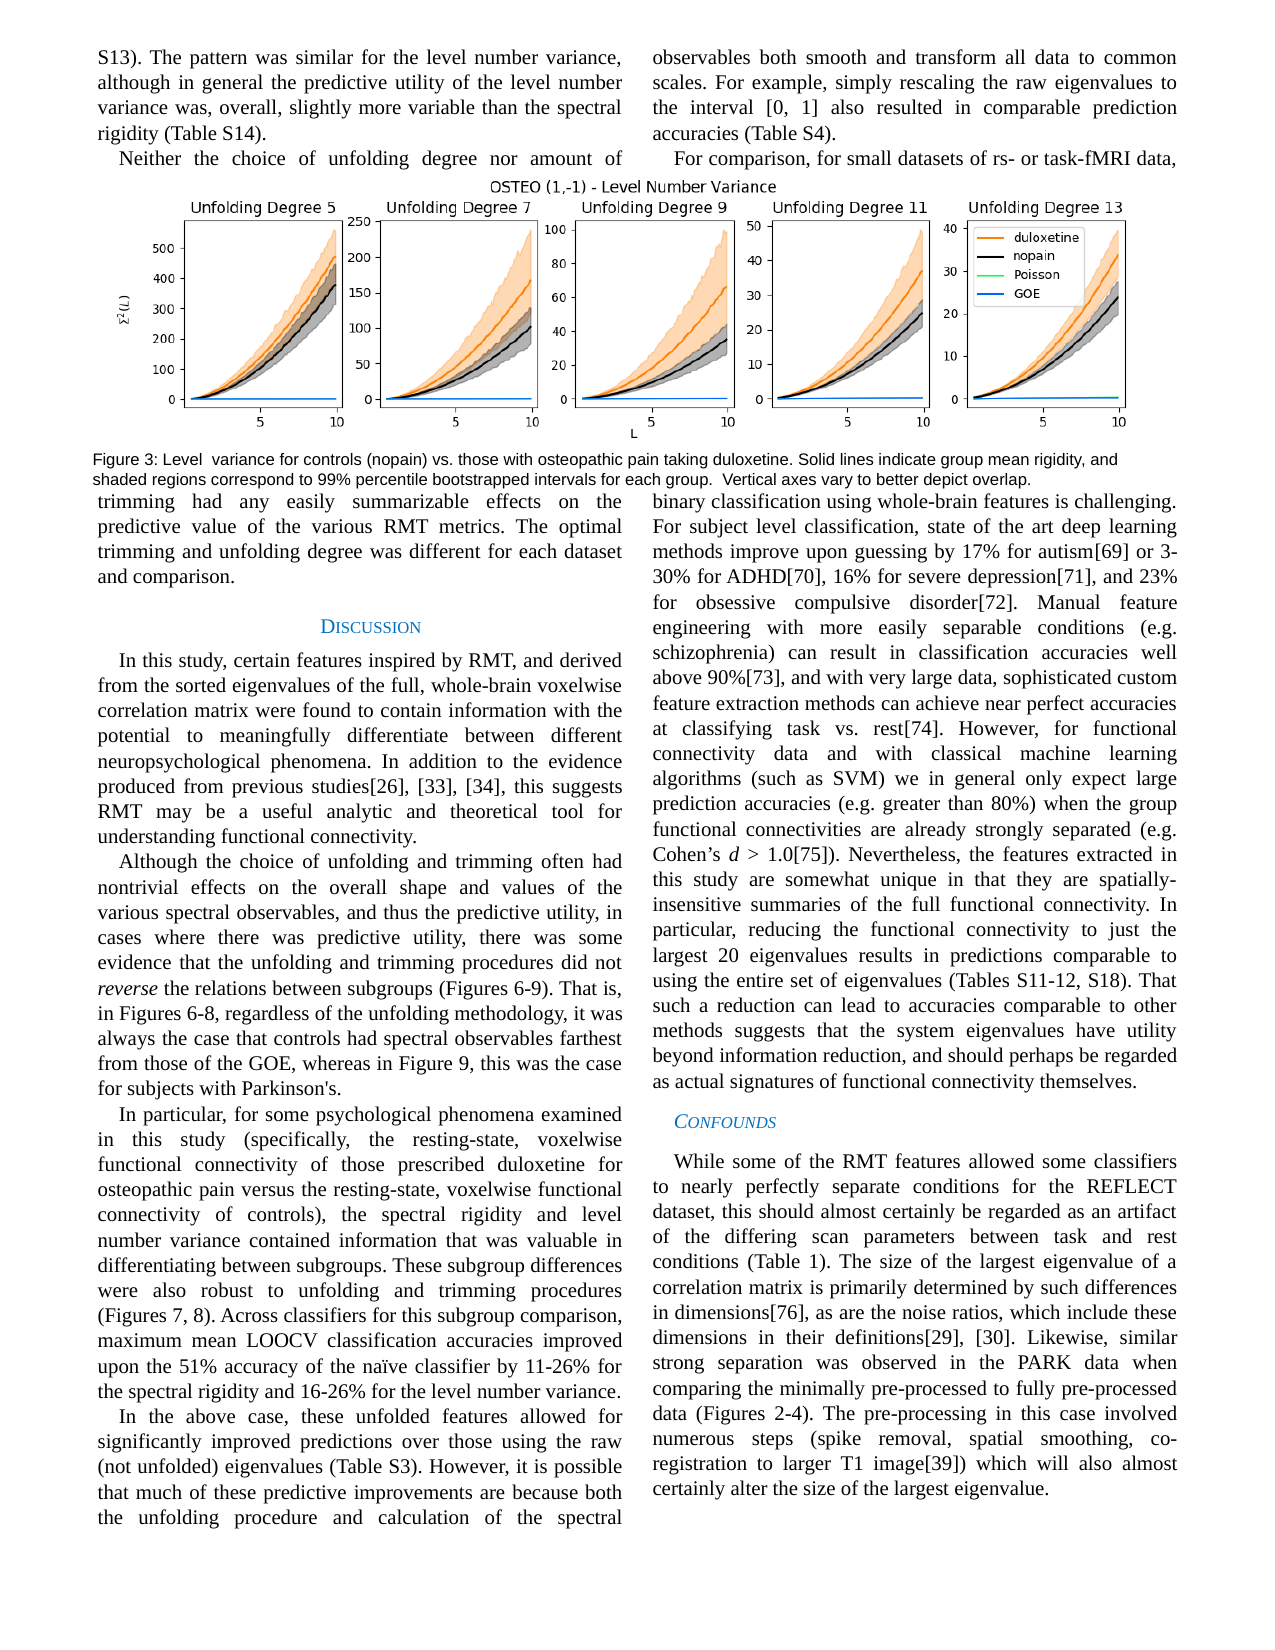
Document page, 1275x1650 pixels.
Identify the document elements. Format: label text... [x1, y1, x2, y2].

text trimming had any easily summarizable effects on the predictive value of the various RMT metrics. The optimal trimming and unfolding degree was different for each dataset and comparison. [97, 489, 623, 588]
text In this study, certain features inspired by RMT, and derived from the sorted eigenvalues of the full, whole-brain voxelwise correlation matrix were found to contain information with the potential to meaningfully differentiate between different neuropsychological phenomena. In addition to the evidence produced from previous studies[26], [33], [34], this suggests RMT may be a useful analytic and theoretical tool for understanding functional connectivity. [97, 648, 623, 848]
text Although the choice of unfolding and trimming often had nontrivial effects on the overall shape and values of the various spectral observables, and thus the predictive utility, in cases where there was predictive utility, there was some evidence that the unfolding and trimming procedures did not reverse the relations between subgroups (Figures 6-9). That is, in Figures 6-8, regardless of the unfolding methodology, it was always the case that controls had spectral observables farthest from those of the GOE, whereas in Figure 9, this was the case for subjects with Parkinson's. [97, 849, 623, 1100]
text Figure 3: Level variance for controls (nopain) vs. those with osteopathic pain taking duloxetine. Solid lines indicate group mean rigidity, and shaded regions correspond to 99% percentile bootstrapped intervals for each group. Vertical axes vary to better depict overlap. [92, 445, 1172, 489]
text For comparison, for small datasets of rs- or task-fMRI data, binary classification using whole-brain features is challenging. For subject level classification, state of the art deep learning methods improve upon guessing by 17% for autism[69] or 3-30% for ADHD[70], 16% for severe depression[71], and 23% for obsessive compulsive disorder[72]. Manual feature engineering with more easily separable conditions (e.g. schizophrenia) can result in classification accuracies well above 90%[73], and with very large data, sophisticated custom feature extraction methods can achieve near perfect accuracies at classifying task vs. rest[74]. However, for functional connectivity data and with classical machine learning algorithms (such as SVM) we in general only expect large prediction accuracies (e.g. greater than 80%) when the group functional connectivities are already strongly separated (e.g. Cohen’s d > 1.0[75]). Nevertheless, the features extracted in this study are somewhat unique in that they are spatially-insensitive summaries of the full functional connectivity. In particular, reducing the functional connectivity to just the largest 20 eigenvalues results in predictions comparable to using the entire set of eigenvalues (Tables S11-12, S18). That such a reduction can lead to accuracies comparable to other methods suggests that the system eigenvalues have utility beyond information reduction, and should perhaps be regarded as actual signatures of functional connectivity themselves. [652, 146, 1178, 1093]
picture [92, 175, 1173, 445]
subtitle Discussion [97, 614, 623, 638]
text In particular, for some psychological phenomena examined in this study (specifically, the resting-state, voxelwise functional connectivity of those prescribed duloxetine for osteopathic pain versus the resting-state, voxelwise functional connectivity of controls), the spectral rigidity and level number variance contained information that was valuable in differentiating between subgroups. These subgroup differences were also robust to unfolding and trimming procedures (Figures 7, 8). Across classifiers for this subgroup comparison, maximum mean LOOCV classification accuracies improved upon the 51% accuracy of the naïve classifier by 11-26% for the spectral rigidity and 16-26% for the level number variance. [97, 1102, 623, 1403]
text In the above case, these unfolded features allowed for significantly improved predictions over those using the raw (not unfolded) eigenvalues (Table S3). However, it is possible that much of these predictive improvements are because both the unfolding procedure and calculation of the spectral [97, 1404, 623, 1529]
subtitle Confounds [652, 1108, 1178, 1133]
text While some of the RMT features allowed some classifiers to nearly perfectly separate conditions for the REFLECT dataset, this should almost certainly be regarded as an artifact of the differing scan parameters between task and rest conditions (Table 1). The size of the largest eigenvalue of a correlation matrix is primarily determined by such differences in dimensions[76], as are the noise ratios, which include these dimensions in their definitions[29], [30]. Likewise, similar strong separation was observed in the PARK data when comparing the minimally pre-processed to fully pre-processed data (Figures 2-4). The pre-processing in this case involved numerous steps (spike removal, spatial smoothing, co-registration to larger T1 image[39]) which will also almost certainly alter the size of the largest eigenvalue. [652, 1148, 1178, 1500]
text observables both smooth and transform all data to common scales. For example, simply rescaling the raw eigenvalues to the interval [0, 1] also resulted in comparable prediction accuracies (Table S4). [652, 45, 1178, 144]
text Neither the choice of unfolding degree nor amount of [97, 146, 623, 175]
text S13). The pattern was similar for the level number variance, although in general the predictive utility of the level number variance was, overall, slightly more variable than the spectral rigidity (Table S14). [97, 45, 623, 144]
